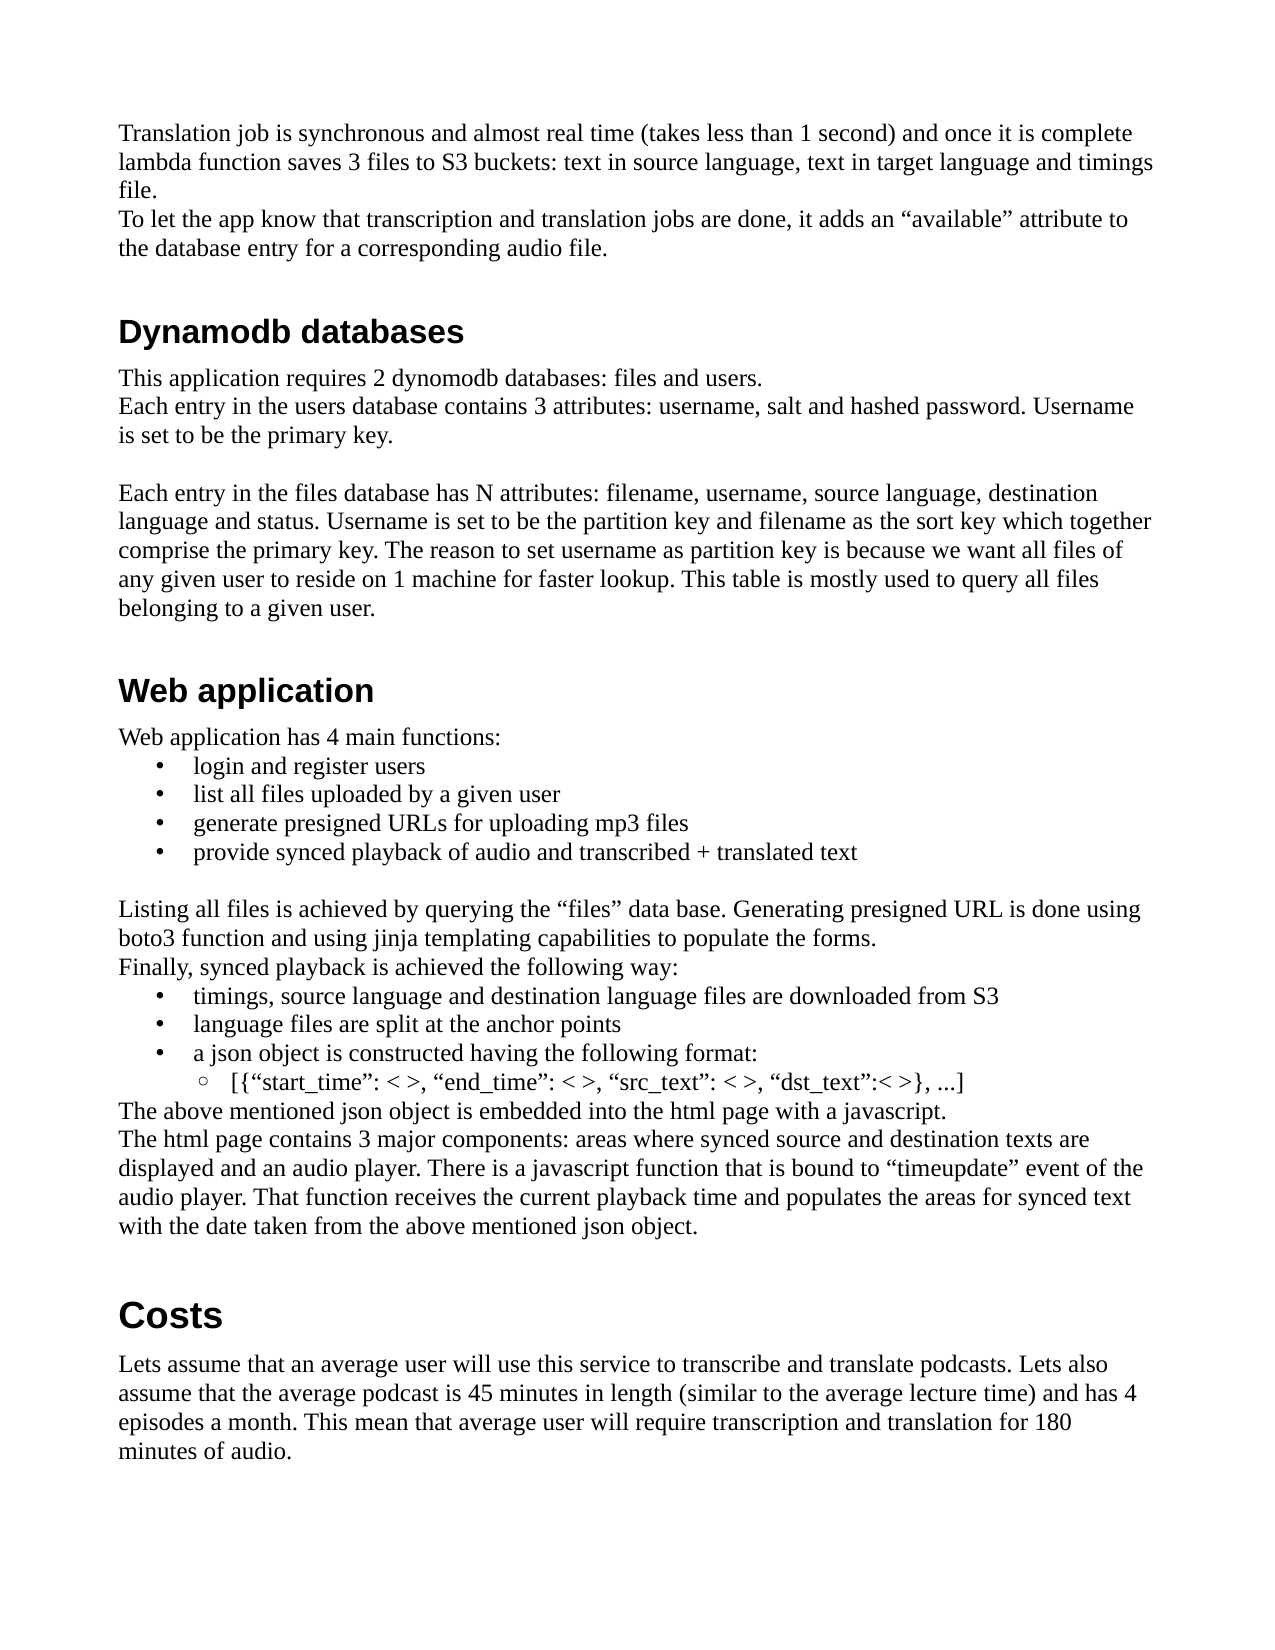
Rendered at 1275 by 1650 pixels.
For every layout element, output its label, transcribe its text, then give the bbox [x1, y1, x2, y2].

list list all files uploaded by a given user [156, 779, 1157, 808]
text Each entry in the files database has N attributes: filename, username, source language, destination language and status. Username is set to be the partition key and filename as the sort key which together comprise the primary key. The reason to set username as partition key is because we want all files of any given user to reside on 1 machine for faster lookup. This table is mostly used to query all files belonging to a given user. [118, 478, 1157, 621]
subtitle Web application [118, 671, 1157, 709]
text The html page contains 3 major components: areas where synced source and destination texts are displayed and an audio player. There is a javascript function that is bound to “timeupdate” event of the audio player. That function receives the current playback time and populates the areas for synced text with the date taken from the above mentioned json object. [118, 1124, 1157, 1239]
text Listing all files is achieved by querying the “files” data base. Generating presigned URL is done using boto3 function and using jinja templating capabilities to populate the forms. [118, 894, 1157, 952]
text Lets assume that an average user will use this service to transcribe and translate podcasts. Lets also assume that the average podcast is 45 minutes in length (similar to the average lecture time) and has 4 episodes a month. This mean that average user will require transcription and translation for 180 minutes of audio. [118, 1349, 1157, 1464]
list timings, source language and destination language files are downloaded from S3 [156, 981, 1157, 1009]
list provide synced playback of audio and transcribed + translated text [156, 837, 1157, 866]
list [{“start_time”: < >, “end_time”: < >, “src_text”: < >, “dst_text”:< >}, ...] [193, 1067, 1157, 1096]
list language files are split at the anchor points [156, 1009, 1157, 1038]
text Translation job is synchronous and almost real time (takes less than 1 second) and once it is complete lambda function saves 3 files to S3 buckets: text in source language, text in target language and timings file. [118, 118, 1157, 204]
text To let the app know that transcription and translation jobs are done, it adds an “available” attribute to the database entry for a corresponding audio file. [118, 204, 1157, 262]
subtitle Dynamodb databases [118, 311, 1157, 350]
text The above mentioned json object is embedded into the html page with a javascript. [118, 1096, 1157, 1124]
list a json object is constructed having the following format: [156, 1038, 1157, 1067]
subtitle Costs [118, 1293, 1157, 1337]
list generate presigned URLs for uploading mp3 files [156, 808, 1157, 837]
text Web application has 4 main functions: [118, 722, 1157, 751]
text This application requires 2 dynomodb databases: files and users. [118, 363, 1157, 391]
text Each entry in the users database contains 3 attributes: username, salt and hashed password. Username is set to be the primary key. [118, 391, 1157, 449]
text Finally, synced playback is achieved the following way: [118, 952, 1157, 981]
list login and register users [156, 751, 1157, 779]
